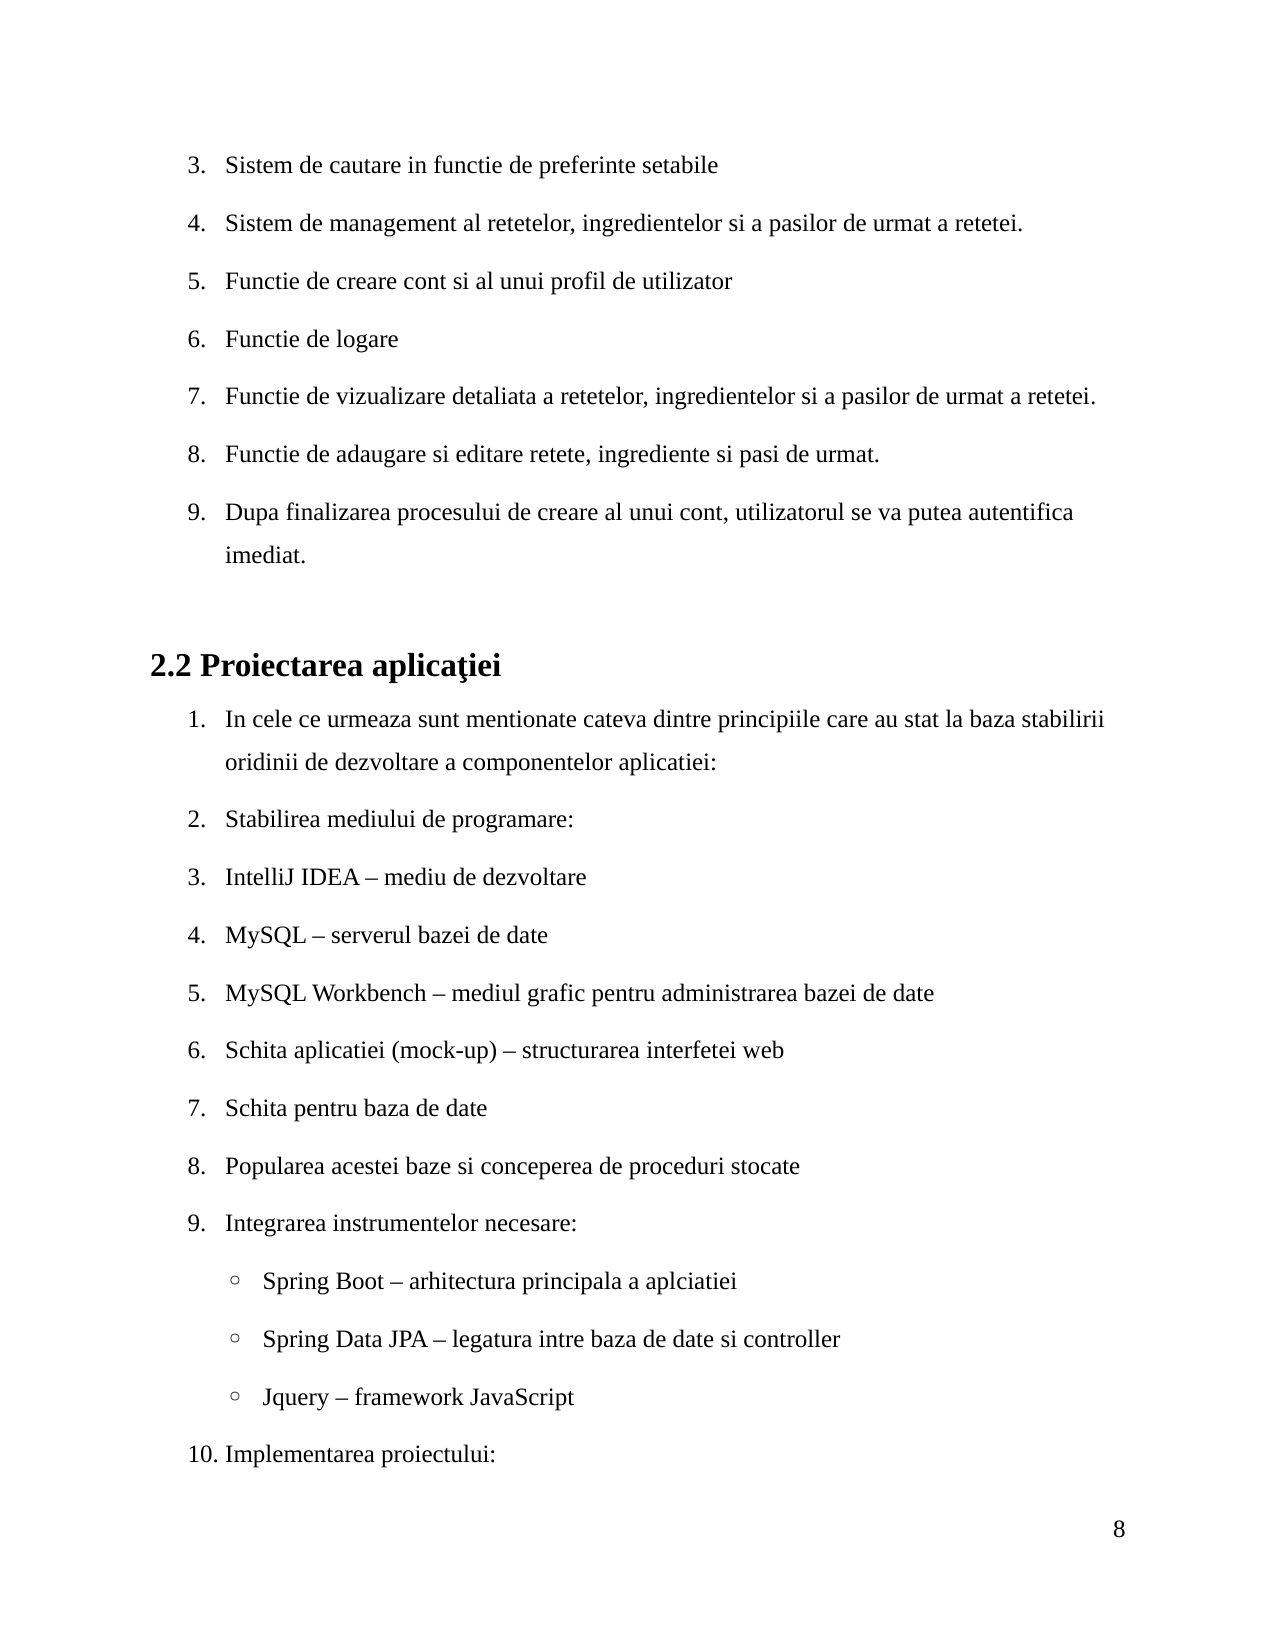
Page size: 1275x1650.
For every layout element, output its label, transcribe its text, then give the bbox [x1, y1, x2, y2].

list Dupa finalizarea procesului de creare al unui cont, utilizatorul se va putea autentifica imediat. [187, 497, 1125, 569]
list Sistem de management al retetelor, ingredientelor si a pasilor de urmat a retetei. [187, 208, 1125, 237]
list Implementarea proiectului: [187, 1439, 1125, 1468]
list MySQL Workbench – mediul grafic pentru administrarea bazei de date [187, 978, 1125, 1006]
list In cele ce urmeaza sunt mentionate cateva dintre principiile care au stat la baza stabilirii oridinii de dezvoltare a componentelor aplicatiei: [187, 704, 1125, 776]
list Sistem de cautare in functie de preferinte setabile [187, 151, 1125, 179]
text 2.2 Proiectarea aplicaţiei [150, 645, 1125, 683]
list Jquery – framework JavaScript [225, 1382, 1125, 1410]
list Popularea acestei baze si conceperea de proceduri stocate [187, 1151, 1125, 1179]
list Functie de logare [187, 324, 1125, 352]
list Stabilirea mediului de programare: [187, 804, 1125, 833]
list IntelliJ IDEA – mediu de dezvoltare [187, 862, 1125, 891]
list Functie de adaugare si editare retete, ingrediente si pasi de urmat. [187, 439, 1125, 468]
list Spring Boot – arhitectura principala a aplciatiei [225, 1266, 1125, 1295]
list Schita aplicatiei (mock-up) – structurarea interfetei web [187, 1035, 1125, 1064]
list MySQL – serverul bazei de date [187, 920, 1125, 949]
list Schita pentru baza de date [187, 1093, 1125, 1122]
list Spring Data JPA – legatura intre baza de date si controller [225, 1324, 1125, 1353]
list Functie de vizualizare detaliata a retetelor, ingredientelor si a pasilor de urmat a retetei. [187, 381, 1125, 410]
list Functie de creare cont si al unui profil de utilizator [187, 266, 1125, 295]
list Integrarea instrumentelor necesare: [187, 1208, 1125, 1237]
